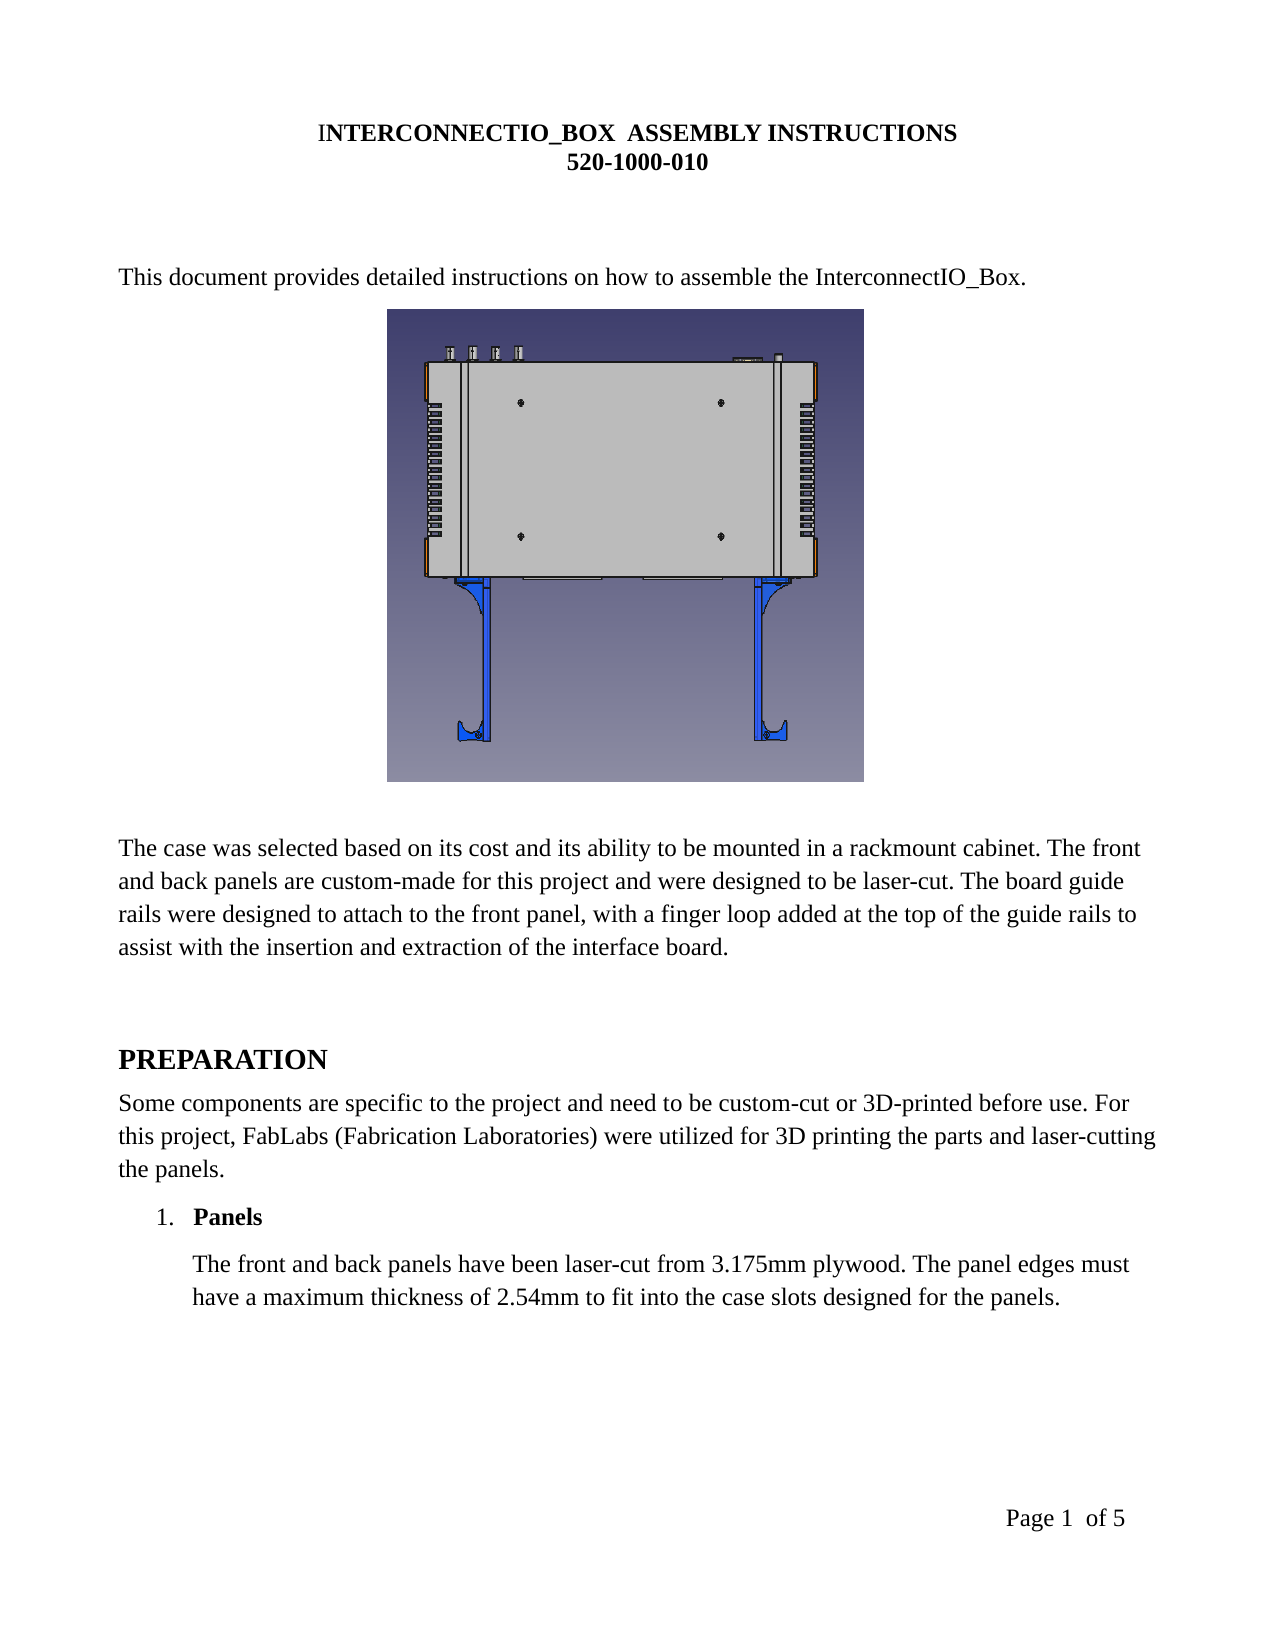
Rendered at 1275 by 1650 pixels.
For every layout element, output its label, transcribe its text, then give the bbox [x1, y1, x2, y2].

text The case was selected based on its cost and its ability to be mounted in a rackmount cabinet. The front and back panels are custom-made for this project and were designed to be laser-cut. The board guide rails were designed to attach to the front panel, with a finger loop added at the top of the guide rails to assist with the insertion and extraction of the interface board. [118, 833, 1157, 961]
text INTERCONNECTIO_BOX ASSEMBLY INSTRUCTIONS [118, 118, 1157, 147]
text 520-1000-010 [118, 147, 1157, 176]
picture [387, 309, 864, 782]
list Panels [156, 1202, 1157, 1230]
text This document provides detailed instructions on how to assemble the InterconnectIO_Box. [118, 262, 1157, 291]
text Some components are specific to the project and need to be custom-cut or 3D-printed before use. For this project, FabLabs (Fabrication Laboratories) were utilized for 3D printing the parts and laser-cutting the panels. [118, 1088, 1157, 1183]
text The front and back panels have been laser-cut from 3.175mm plywood. The panel edges must have a maximum thickness of 2.54mm to fit into the case slots designed for the panels. [118, 1249, 1157, 1311]
subtitle PREPARATION [118, 1042, 1157, 1076]
